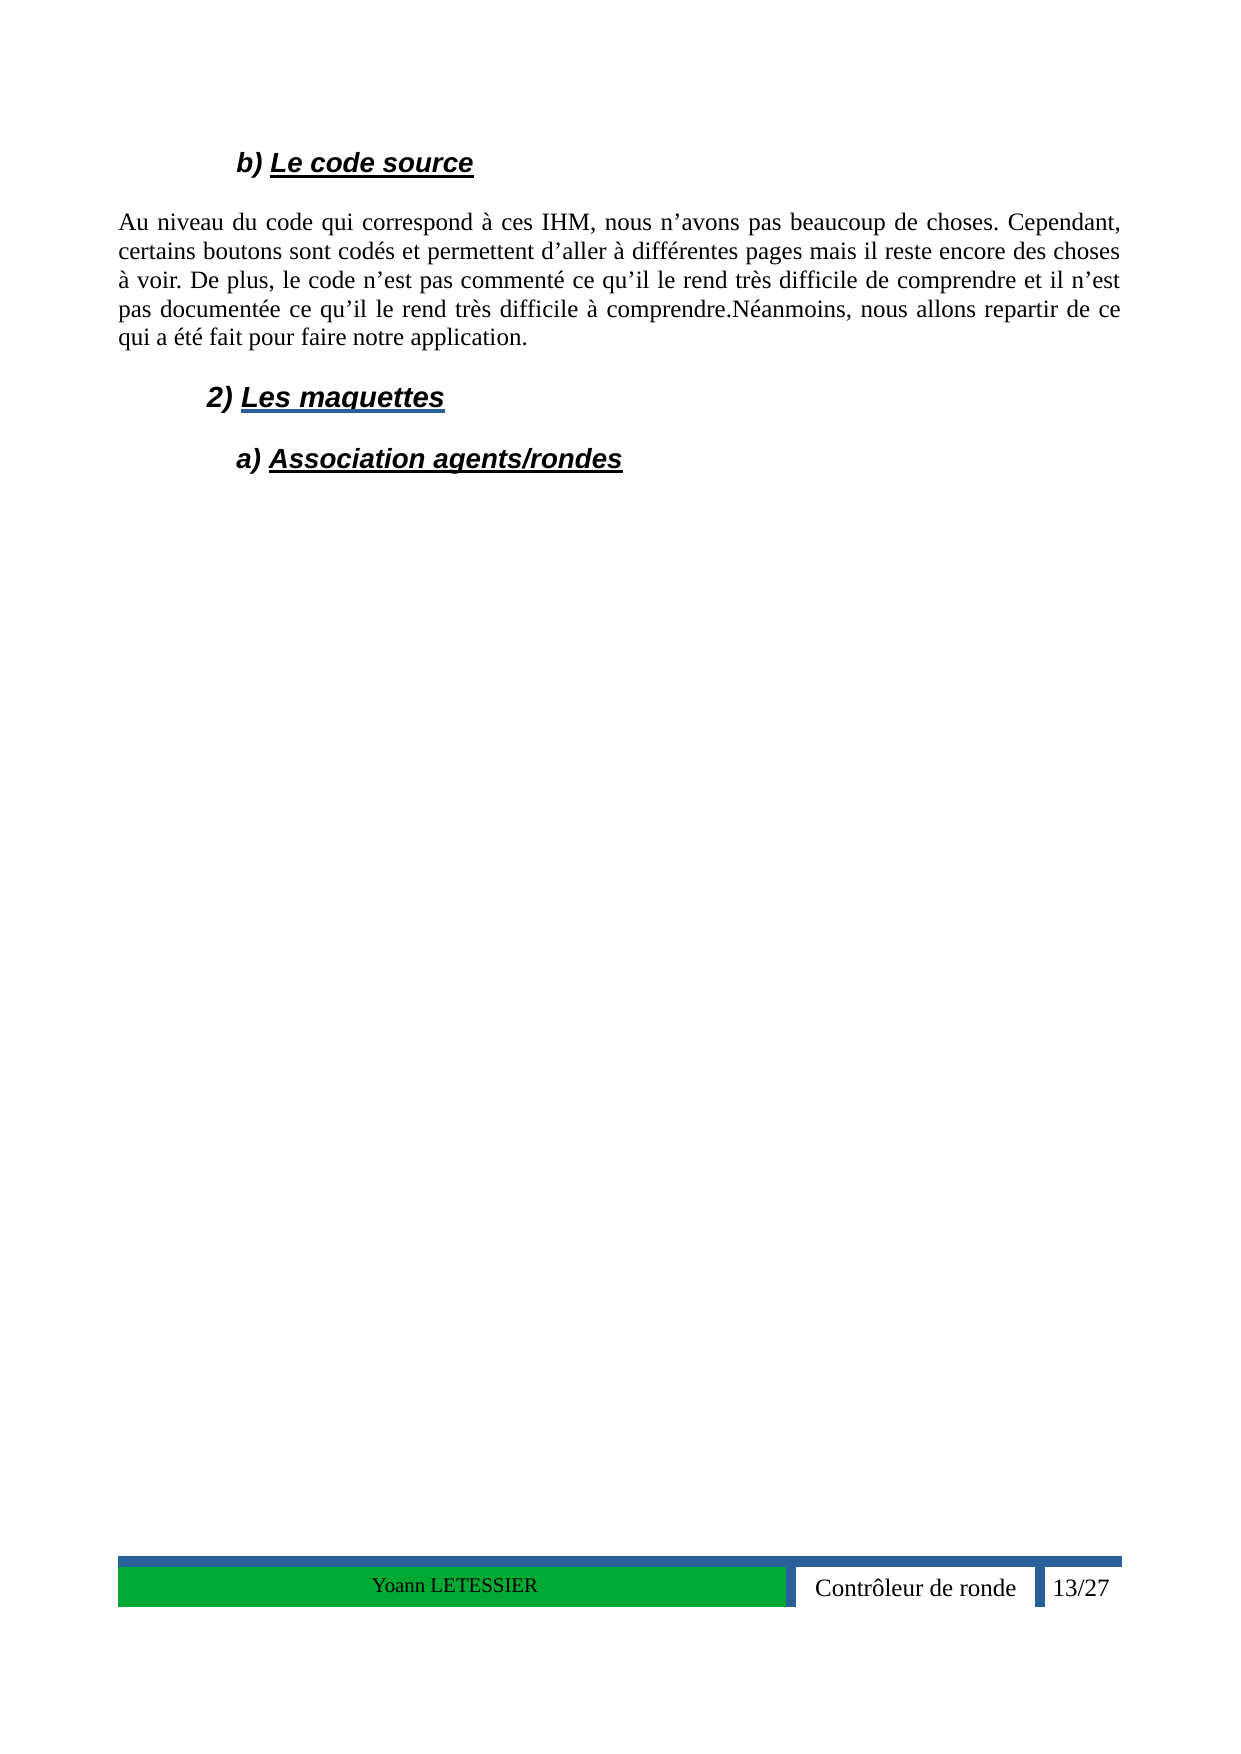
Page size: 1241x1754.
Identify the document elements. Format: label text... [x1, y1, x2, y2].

subtitle Association agents/rondes [118, 442, 1122, 474]
subtitle Les maquettes [118, 380, 1122, 413]
subtitle Le code source [118, 147, 1122, 179]
text Au niveau du code qui correspond à ces IHM, nous n’avons pas beaucoup de choses. Cependant, certains boutons sont codés et permettent d’aller à différentes pages mais il reste encore des choses à voir. De plus, le code n’est pas commenté ce qu’il le rend très difficile de comprendre et il n’est pas documentée ce qu’il le rend très difficile à comprendre.Néanmoins, nous allons repartir de ce qui a été fait pour faire notre application. [118, 207, 1122, 351]
